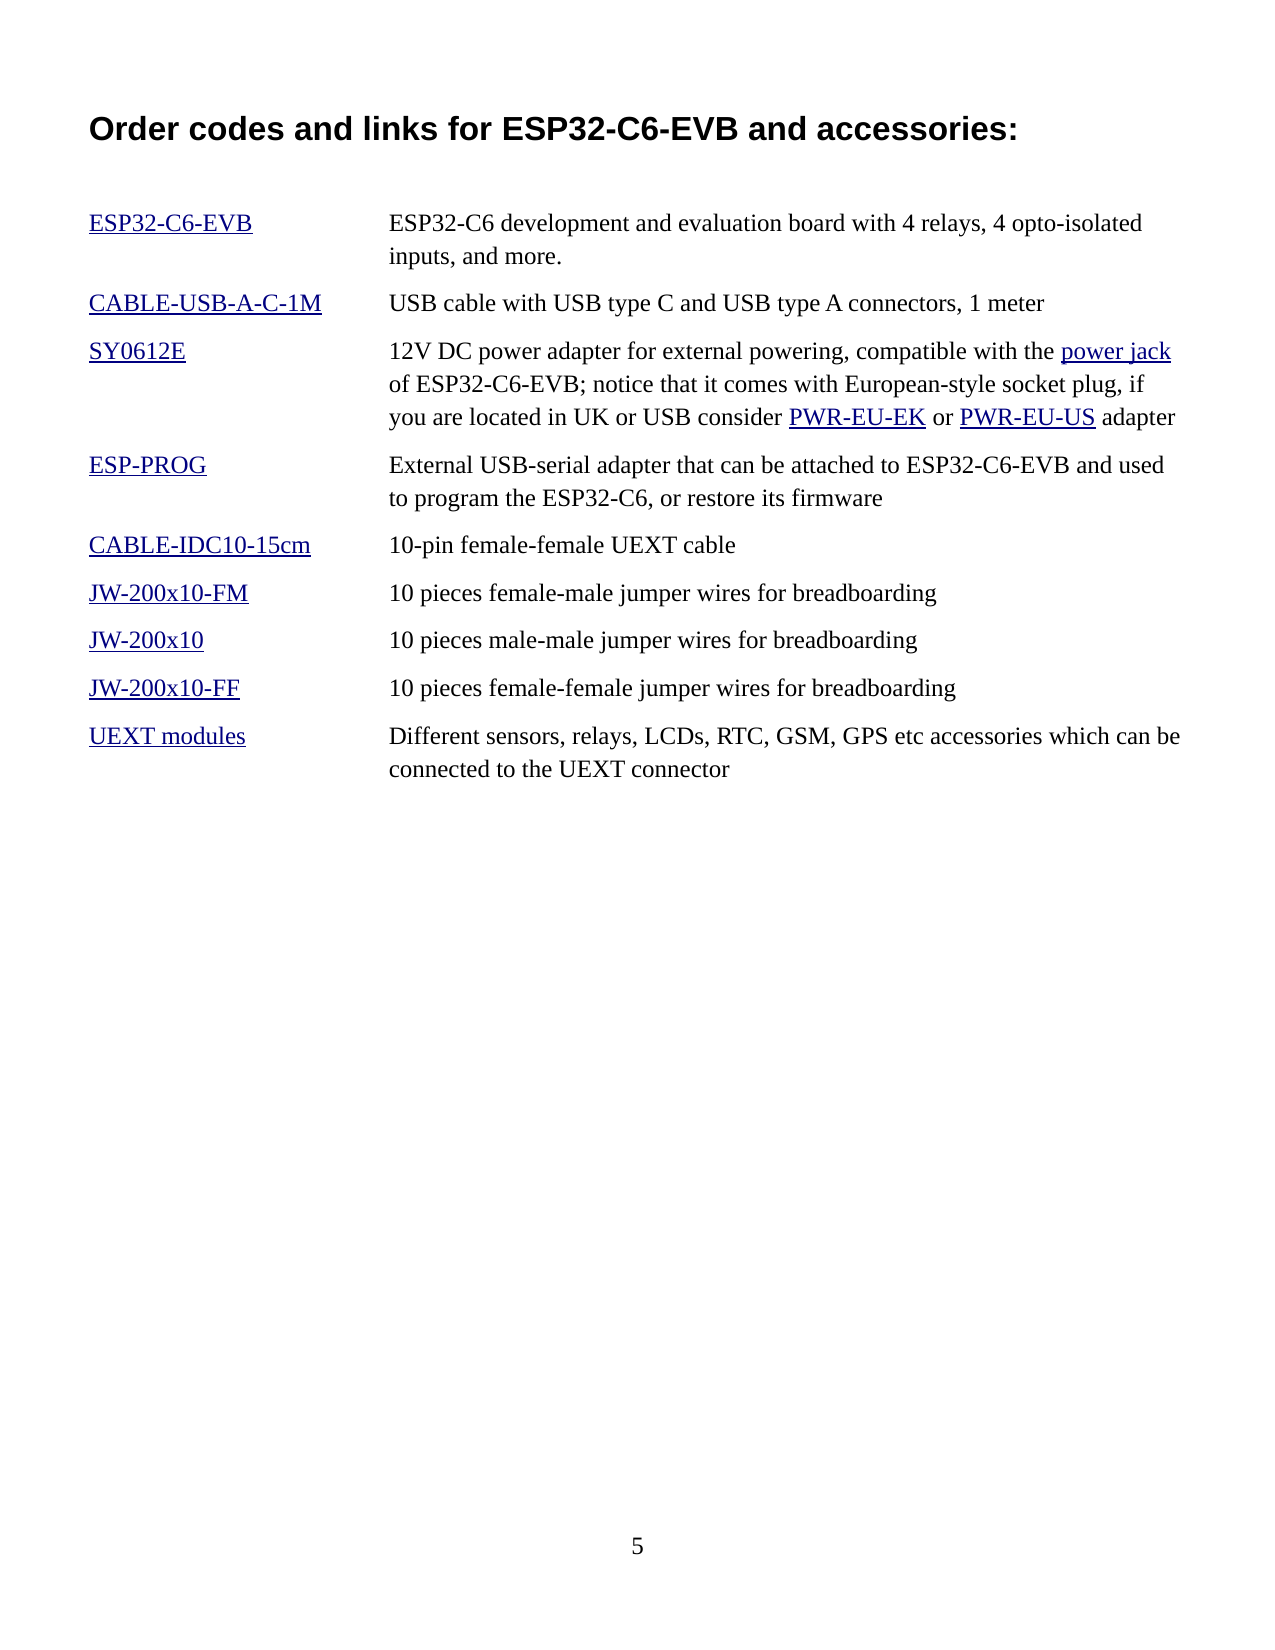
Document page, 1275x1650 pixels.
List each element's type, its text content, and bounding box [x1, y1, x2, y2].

text CABLE-USB-A-C-1M USB cable with USB type C and USB type A connectors, 1 meter [88, 288, 1186, 317]
text JW-200x10-FF 10 pieces female-female jumper wires for breadboarding [88, 673, 1186, 702]
text JW-200x10-FM 10 pieces female-male jumper wires for breadboarding [88, 578, 1186, 607]
text CABLE-IDC10-15cm 10-pin female-female UEXT cable [88, 530, 1186, 559]
text JW-200x10 10 pieces male-male jumper wires for breadboarding [88, 626, 1186, 654]
text SY0612E 12V DC power adapter for external powering, compatible with the power jack of ESP32-C6-EVB; notice that it comes with European-style socket plug, if you are located in UK or USB consider PWR-EU-EK or PWR-EU-US adapter [88, 336, 1186, 431]
text ESP32-C6-EVB ESP32-C6 development and evaluation board with 4 relays, 4 opto-isolated inputs, and more. [88, 208, 1186, 270]
text UEXT modules Different sensors, relays, LCDs, RTC, GSM, GPS etc accessories which can be connected to the UEXT connector [88, 721, 1186, 783]
text ESP-PROG External USB-serial adapter that can be attached to ESP32-C6-EVB and used to program the ESP32-C6, or restore its firmware [88, 450, 1186, 512]
subtitle Order codes and links for ESP32-C6-EVB and accessories: [88, 109, 1186, 148]
